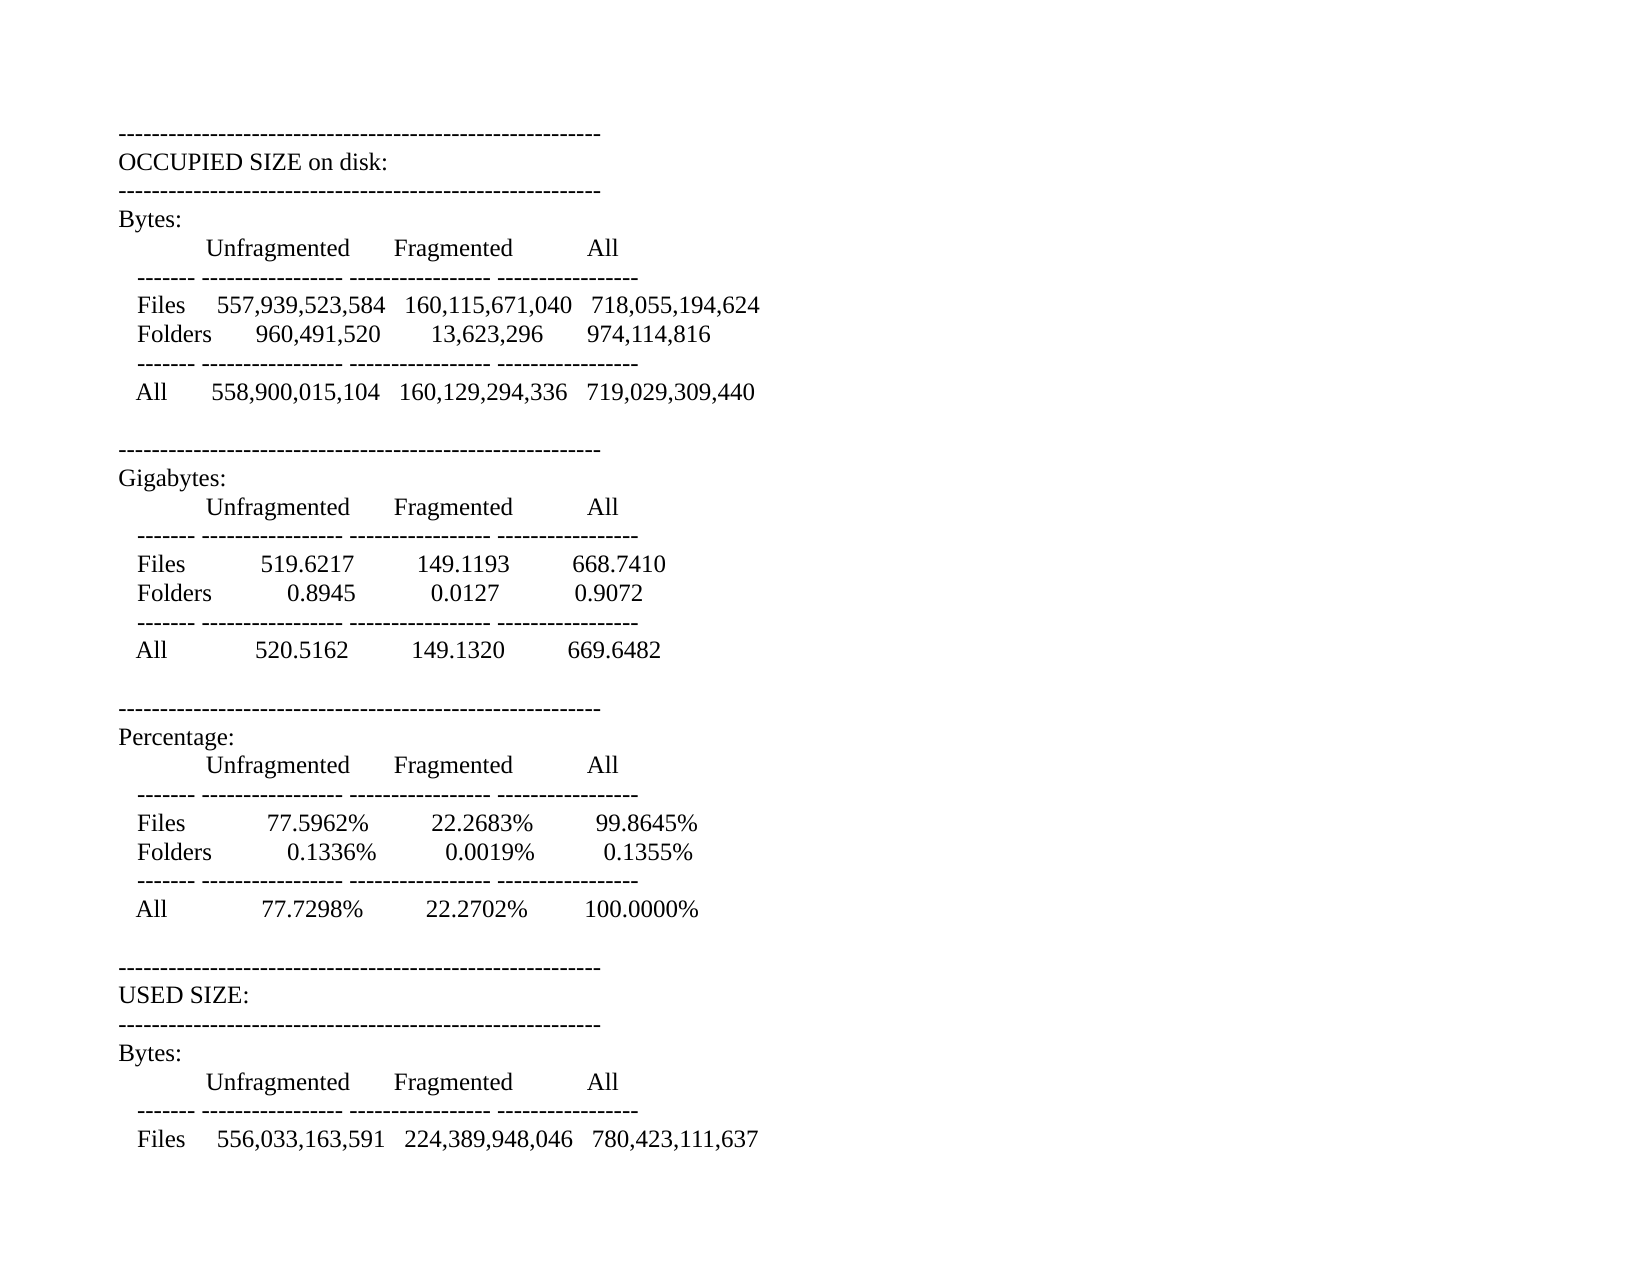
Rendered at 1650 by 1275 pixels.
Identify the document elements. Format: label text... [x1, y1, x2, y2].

text Folders 0.8945 0.0127 0.9072 [118, 578, 1532, 607]
text Percentage: [118, 722, 1532, 751]
text Files 77.5962% 22.2683% 99.8645% [118, 808, 1532, 837]
text ---------------------------------------------------------- [118, 118, 1532, 147]
text Folders 0.1336% 0.0019% 0.1355% [118, 837, 1532, 866]
text ------- ----------------- ----------------- ----------------- [118, 521, 1532, 549]
text Files 556,033,163,591 224,389,948,046 780,423,111,637 [118, 1124, 1532, 1153]
text All 520.5162 149.1320 669.6482 [118, 636, 1532, 664]
text Bytes: [118, 1038, 1532, 1067]
text OCCUPIED SIZE on disk: [118, 147, 1532, 176]
text ---------------------------------------------------------- [118, 176, 1532, 204]
text Unfragmented Fragmented All [118, 233, 1532, 262]
text Unfragmented Fragmented All [118, 751, 1532, 779]
text ---------------------------------------------------------- [118, 1009, 1532, 1038]
text All 77.7298% 22.2702% 100.0000% [118, 894, 1532, 923]
text Bytes: [118, 204, 1532, 233]
text ------- ----------------- ----------------- ----------------- [118, 348, 1532, 377]
text USED SIZE: [118, 981, 1532, 1009]
text Unfragmented Fragmented All [118, 492, 1532, 521]
text Unfragmented Fragmented All [118, 1067, 1532, 1096]
text Gigabytes: [118, 463, 1532, 492]
text ---------------------------------------------------------- [118, 693, 1532, 722]
text Files 557,939,523,584 160,115,671,040 718,055,194,624 [118, 291, 1532, 319]
text ---------------------------------------------------------- [118, 434, 1532, 463]
text ------- ----------------- ----------------- ----------------- [118, 866, 1532, 894]
text ---------------------------------------------------------- [118, 952, 1532, 981]
text Files 519.6217 149.1193 668.7410 [118, 549, 1532, 578]
text ------- ----------------- ----------------- ----------------- [118, 1096, 1532, 1124]
text ------- ----------------- ----------------- ----------------- [118, 262, 1532, 291]
text ------- ----------------- ----------------- ----------------- [118, 779, 1532, 808]
text Folders 960,491,520 13,623,296 974,114,816 [118, 319, 1532, 348]
text All 558,900,015,104 160,129,294,336 719,029,309,440 [118, 377, 1532, 406]
text ------- ----------------- ----------------- ----------------- [118, 607, 1532, 636]
